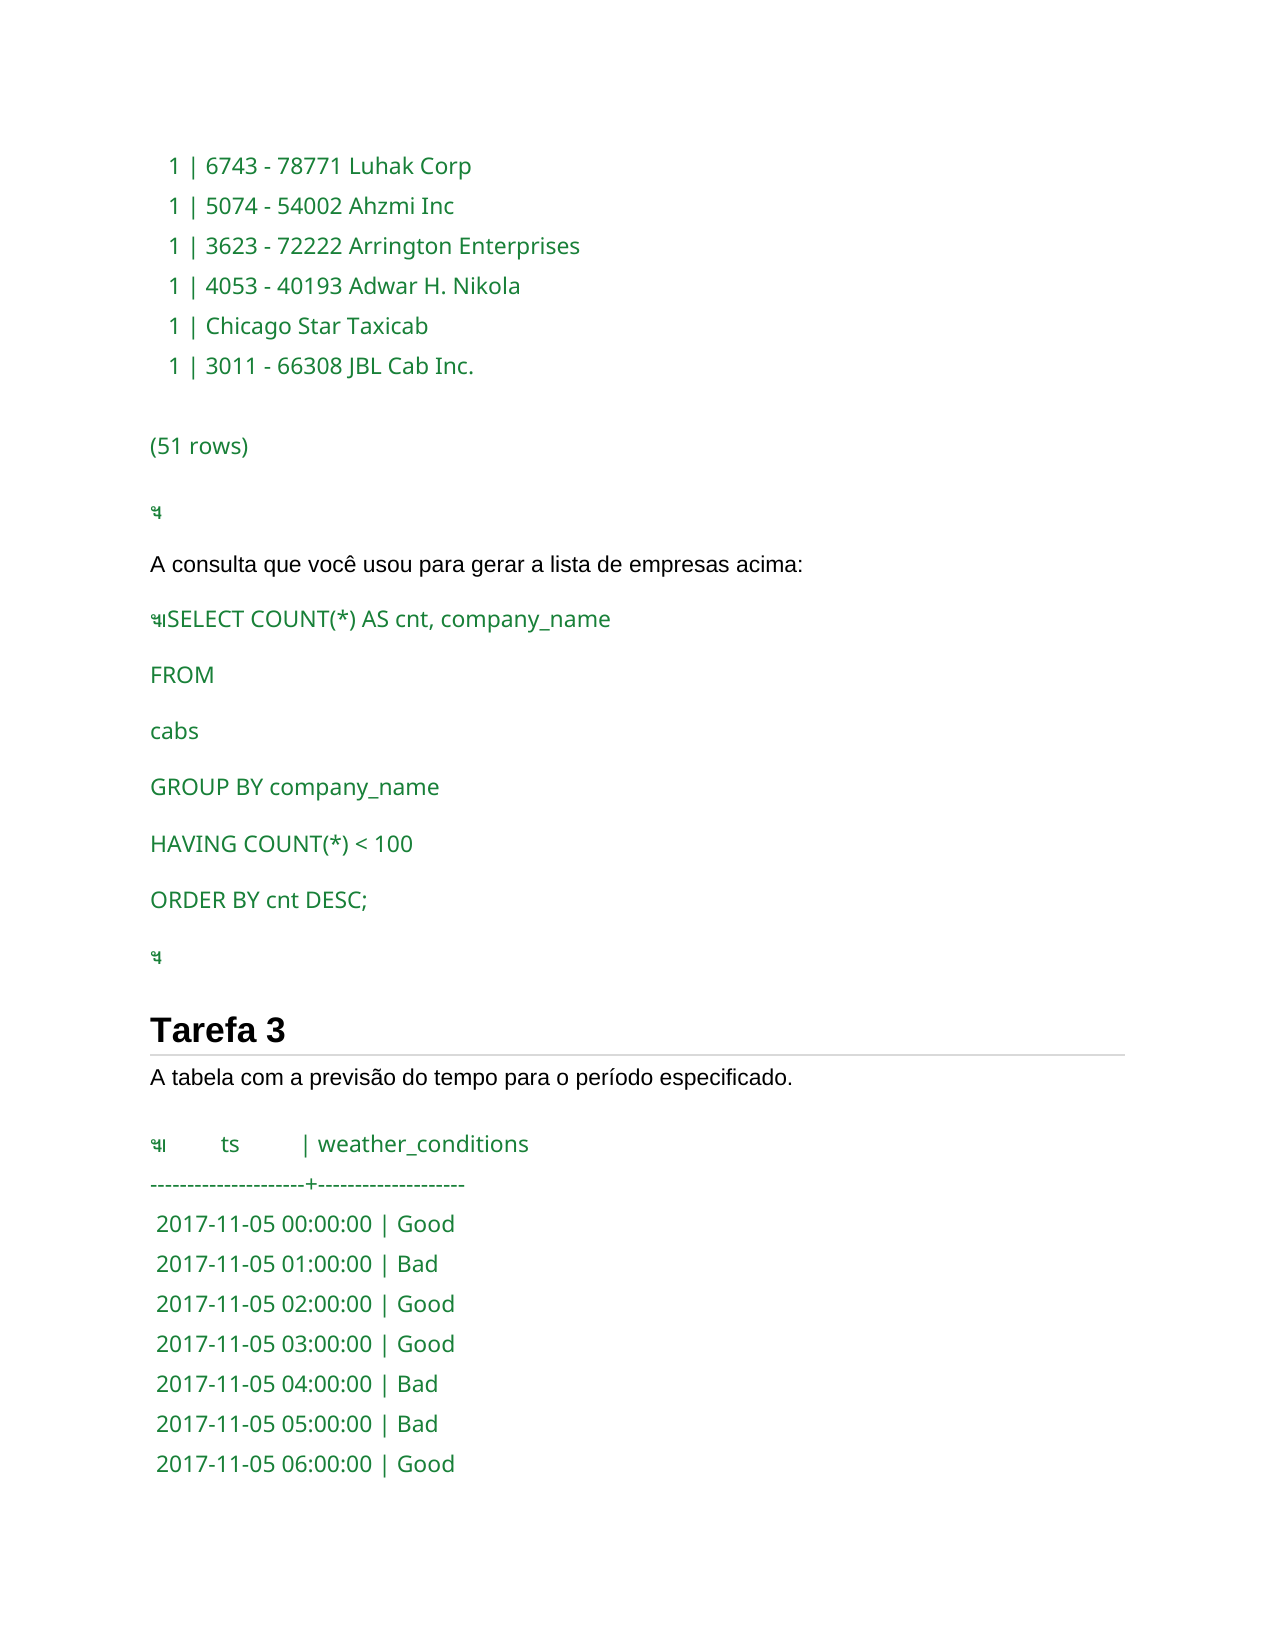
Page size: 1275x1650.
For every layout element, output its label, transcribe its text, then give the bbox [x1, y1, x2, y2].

text cabs [150, 715, 1125, 746]
text SELECT COUNT(*) AS cnt, company_name [150, 603, 1125, 634]
text ---------------------+-------------------- [150, 1168, 1125, 1199]
text 2017-11-05 04:00:00 | Bad [150, 1368, 1125, 1399]
text GROUP BY company_name [150, 771, 1125, 803]
text 2017-11-05 03:00:00 | Good [150, 1328, 1125, 1359]
text 2017-11-05 02:00:00 | Good [150, 1288, 1125, 1319]
text FROM [150, 659, 1125, 690]
subtitle Tarefa 3 [150, 1009, 1125, 1054]
text 1 | Chicago Star Taxicab [150, 310, 1125, 341]
text ORDER BY cnt DESC; [150, 884, 1125, 915]
text  [150, 940, 1125, 971]
text  ts | weather_conditions [150, 1128, 1125, 1159]
text 1 | 4053 - 40193 Adwar H. Nikola [150, 270, 1125, 301]
text 2017-11-05 05:00:00 | Bad [150, 1408, 1125, 1439]
text A consulta que você usou para gerar a lista de empresas acima: [150, 551, 1125, 578]
text 2017-11-05 06:00:00 | Good [150, 1448, 1125, 1479]
text 1 | 3011 - 66308 JBL Cab Inc. [150, 350, 1125, 381]
text A tabela com a previsão do tempo para o período especificado. [150, 1064, 1125, 1091]
text 1 | 5074 - 54002 Ahzmi Inc [150, 190, 1125, 221]
text  [150, 495, 1125, 526]
text (51 rows) [150, 430, 1125, 461]
text 1 | 6743 - 78771 Luhak Corp [150, 150, 1125, 181]
text HAVING COUNT(*) < 100 [150, 828, 1125, 859]
text 2017-11-05 01:00:00 | Bad [150, 1248, 1125, 1279]
text 1 | 3623 - 72222 Arrington Enterprises [150, 230, 1125, 261]
text 2017-11-05 00:00:00 | Good [150, 1208, 1125, 1239]
